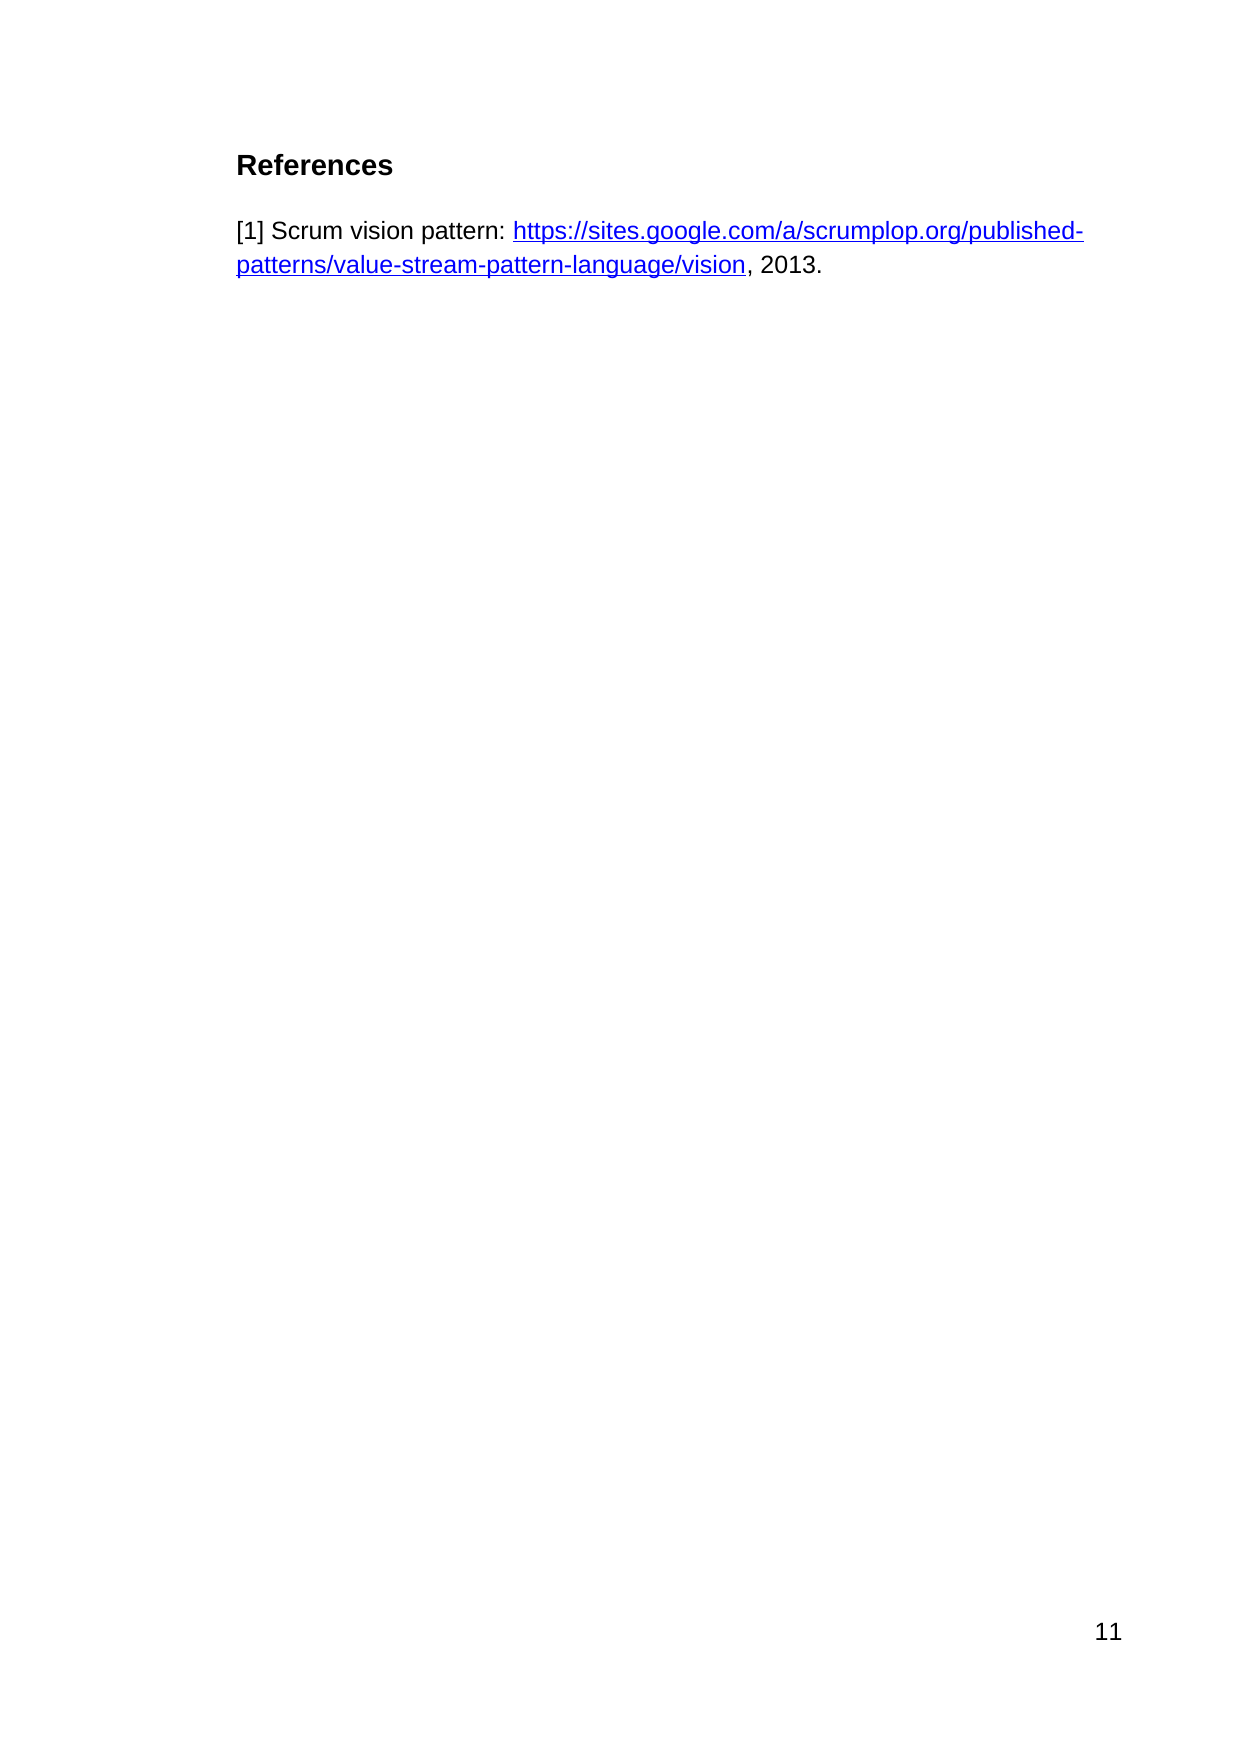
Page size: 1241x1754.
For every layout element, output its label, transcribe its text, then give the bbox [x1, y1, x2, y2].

text References [236, 148, 1155, 181]
text [1] Scrum vision pattern: https://sites.google.com/a/scrumplop.org/published-patterns/value-stream-pattern-language/vision, 2013. [236, 216, 1122, 279]
